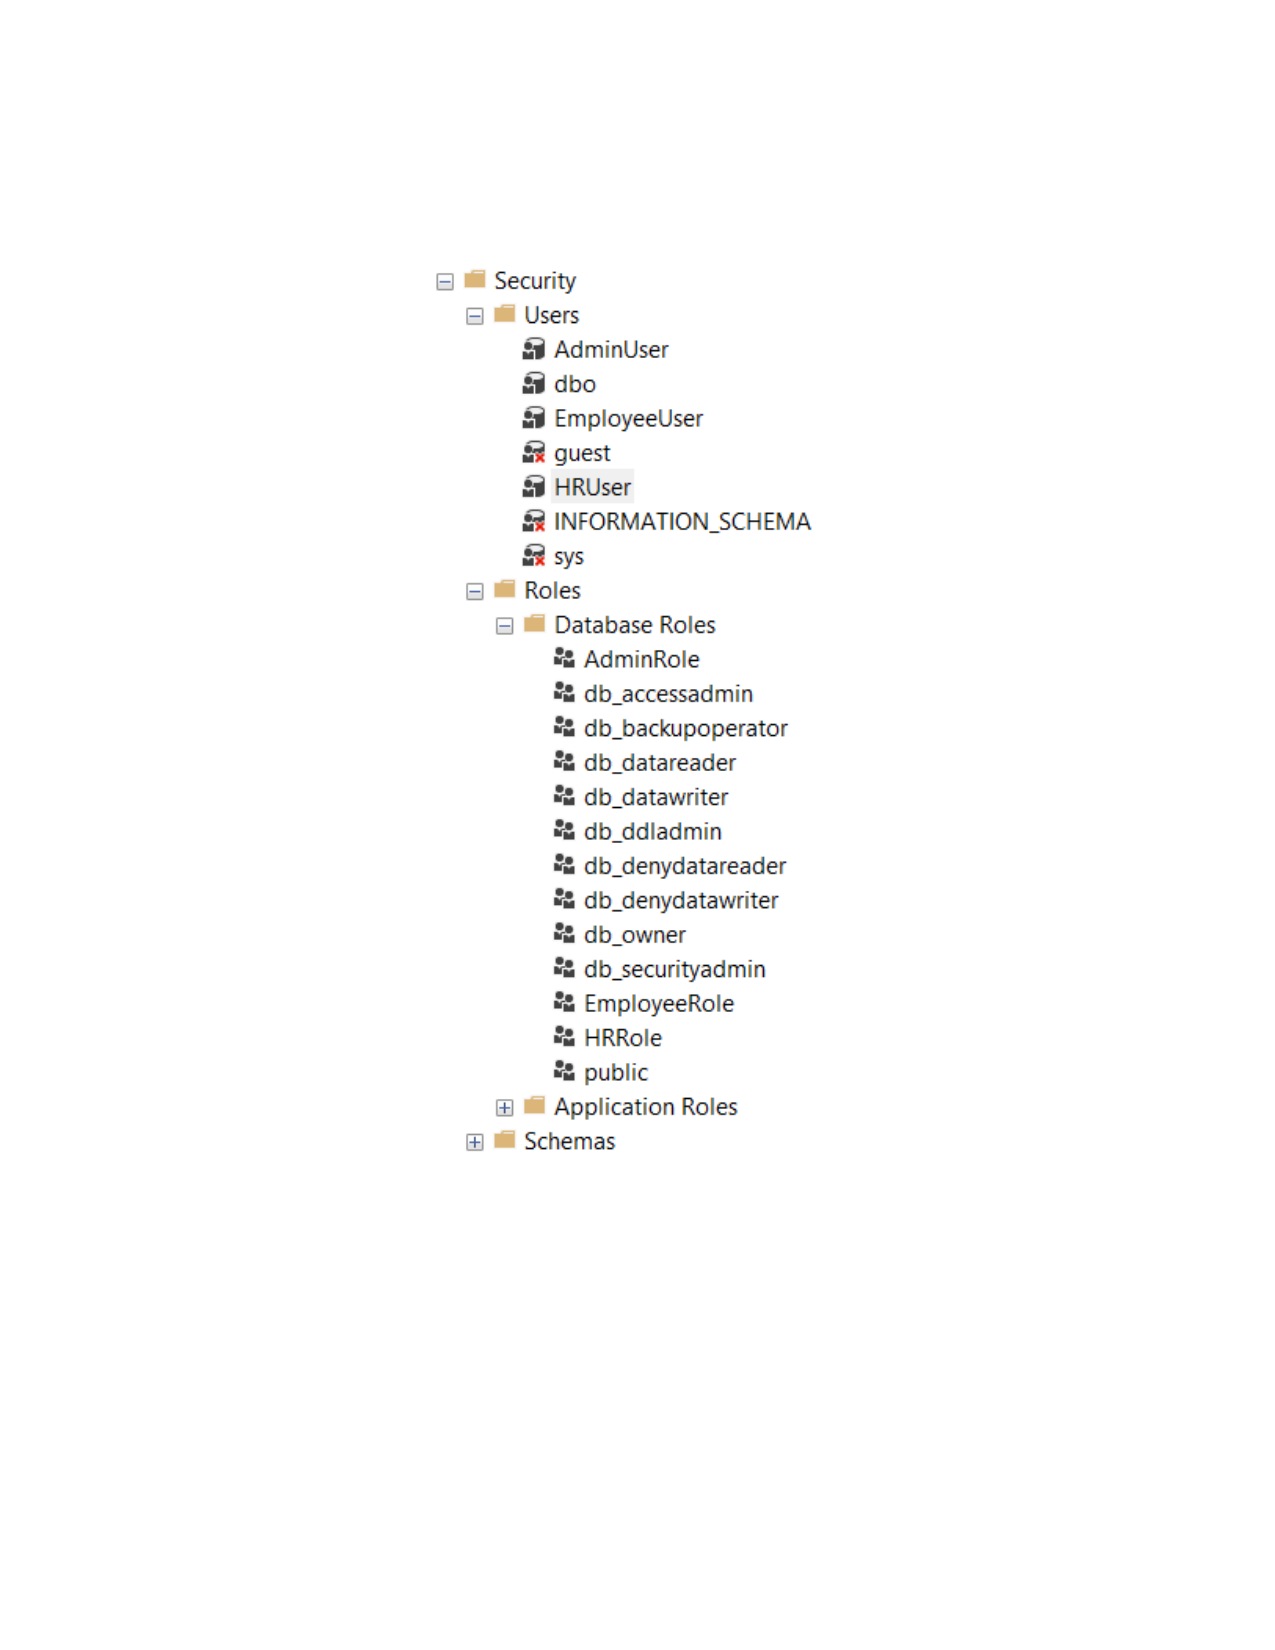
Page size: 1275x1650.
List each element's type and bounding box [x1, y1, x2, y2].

picture [386, 261, 889, 1159]
